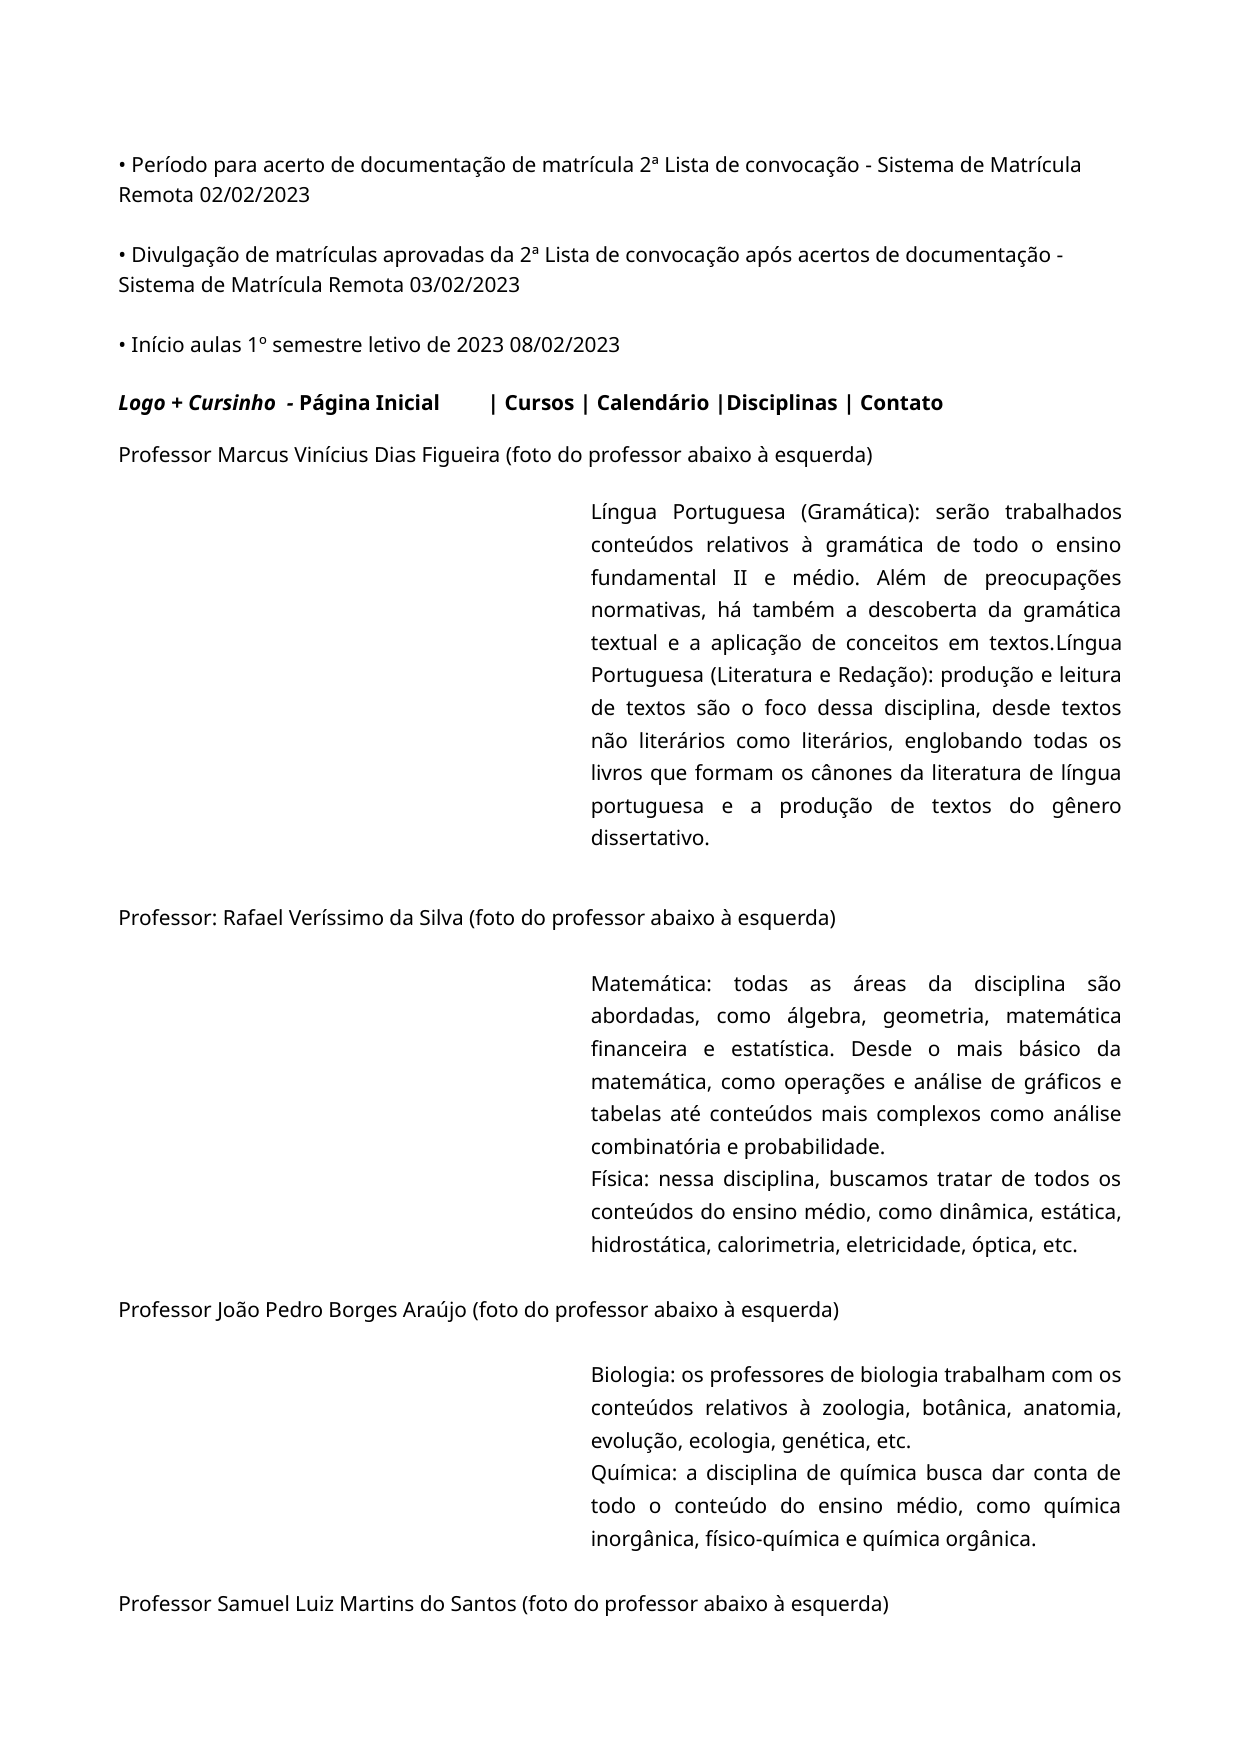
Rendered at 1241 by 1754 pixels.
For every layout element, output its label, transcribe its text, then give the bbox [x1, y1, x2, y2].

text • Divulgação de matrículas aprovadas da 2ª Lista de convocação após acertos de documentação ‐ Sistema de Matrícula Remota 03/02/2023 [118, 238, 1122, 298]
text Logo + Cursinho - Página Inicial | Cursos | Calendário |Disciplinas | Contato [118, 388, 1122, 417]
text Língua Portuguesa (Gramática): serão trabalhados conteúdos relativos à gramática de todo o ensino fundamental II e médio. Além de preocupações normativas, há também a descoberta da gramática textual e a aplicação de conceitos em textos.Língua Portuguesa (Literatura e Redação): produção e leitura de textos são o foco dessa disciplina, desde textos não literários como literários, englobando todas os livros que formam os cânones da literatura de língua portuguesa e a produção de textos do gênero dissertativo. [591, 497, 1122, 852]
text Física: nessa disciplina, buscamos tratar de todos os conteúdos do ensino médio, como dinâmica, estática, hidrostática, calorimetria, eletricidade, óptica, etc. [591, 1164, 1122, 1258]
text • Período para acerto de documentação de matrícula 2ª Lista de convocação ‐ Sistema de Matrícula Remota 02/02/2023 [118, 148, 1122, 208]
text Professor João Pedro Borges Araújo (foto do professor abaixo à esquerda) [118, 1295, 1122, 1323]
text • Início aulas 1º semestre letivo de 2023 08/02/2023 [118, 328, 1122, 358]
text Professor Marcus Vinícius Dias Figueira (foto do professor abaixo à esquerda) [118, 441, 1122, 469]
text Biologia: os professores de biologia trabalham com os conteúdos relativos à zoologia, botânica, anatomia, evolução, ecologia, genética, etc. [591, 1361, 1122, 1454]
text Matemática: todas as áreas da disciplina são abordadas, como álgebra, geometria, matemática financeira e estatística. Desde o mais básico da matemática, como operações e análise de gráficos e tabelas até conteúdos mais complexos como análise combinatória e probabilidade. [591, 969, 1122, 1160]
text Professor Samuel Luiz Martins do Santos (foto do professor abaixo à esquerda) [118, 1589, 1122, 1617]
text Química: a disciplina de química busca dar conta de todo o conteúdo do ensino médio, como química inorgânica, físico-química e química orgânica. [591, 1458, 1122, 1552]
text Professor: Rafael Veríssimo da Silva (foto do professor abaixo à esquerda) [118, 903, 1122, 932]
